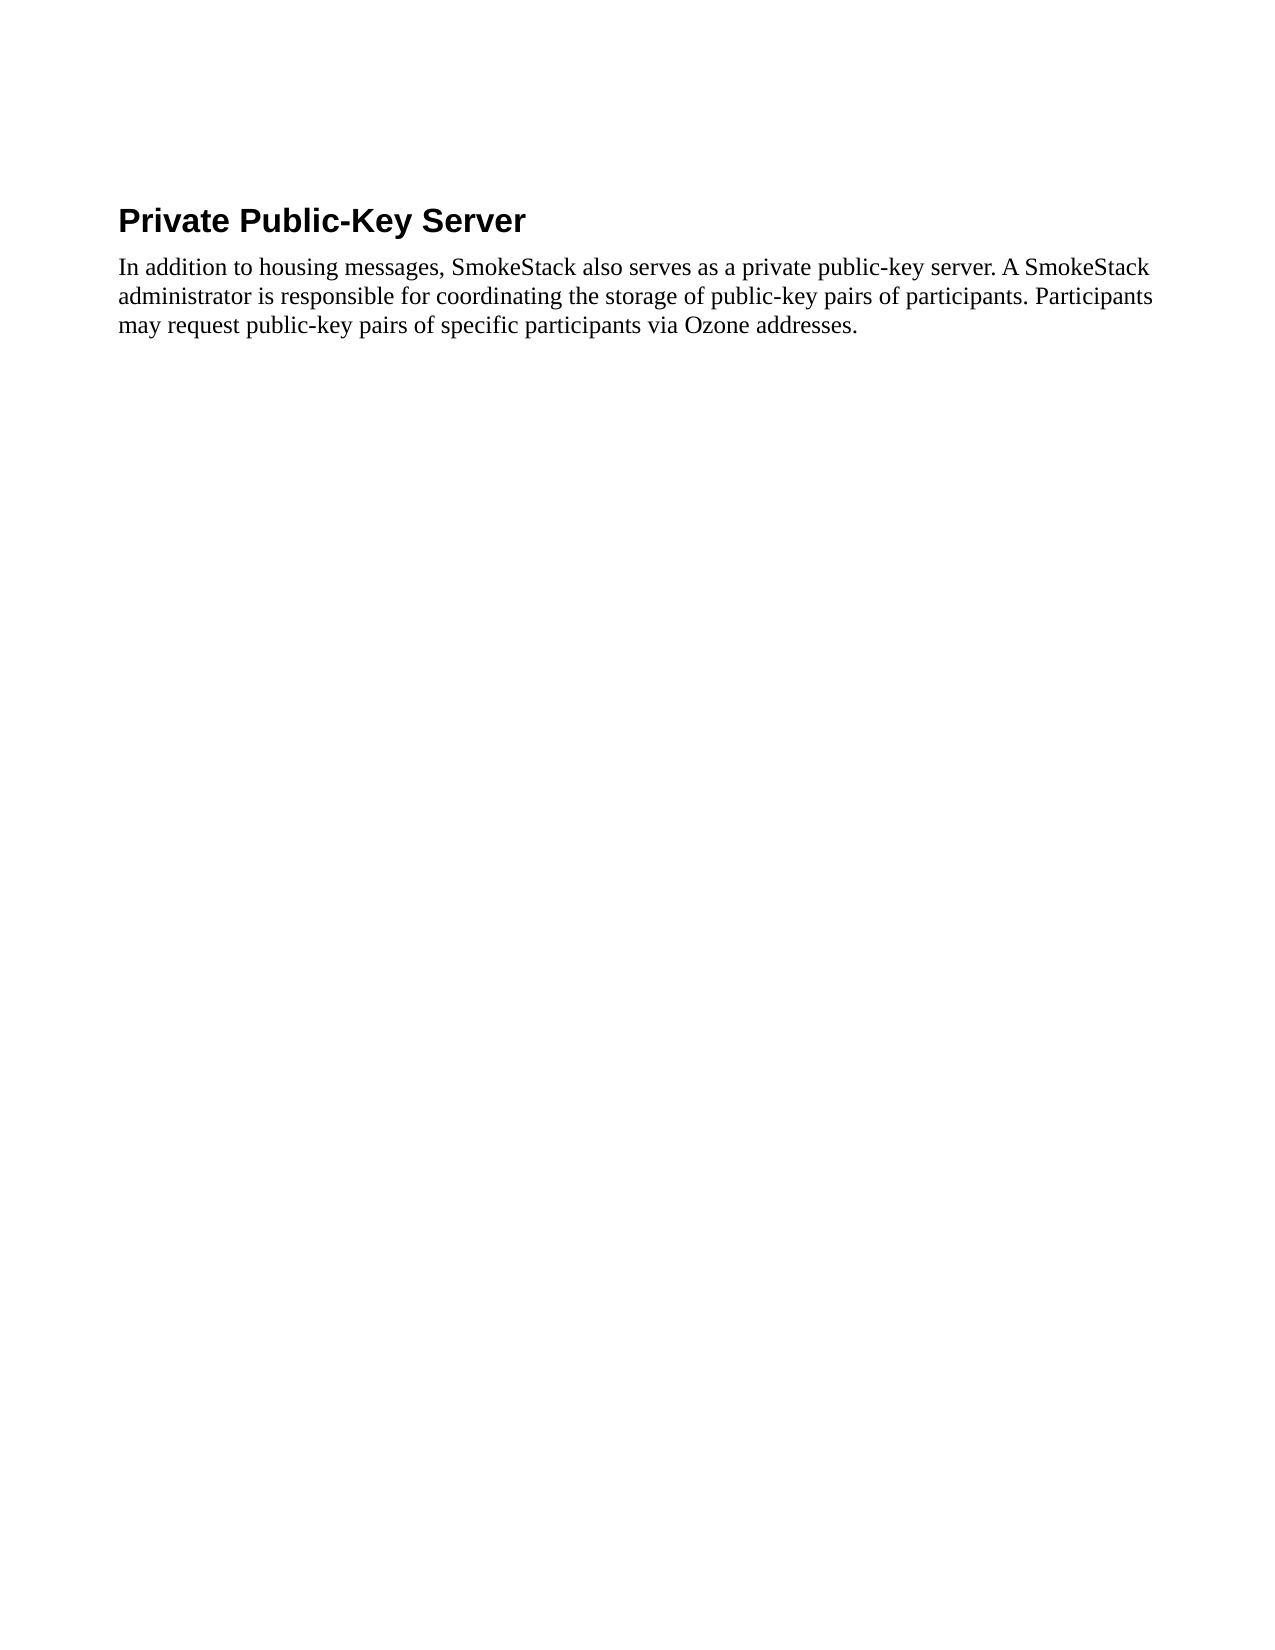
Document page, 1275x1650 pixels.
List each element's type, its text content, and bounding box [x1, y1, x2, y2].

text In addition to housing messages, SmokeStack also serves as a private public-key server. A SmokeStack administrator is responsible for coordinating the storage of public-key pairs of participants. Participants may request public-key pairs of specific participants via Ozone addresses. [118, 252, 1157, 339]
subtitle Private Public-Key Server [118, 201, 1157, 240]
